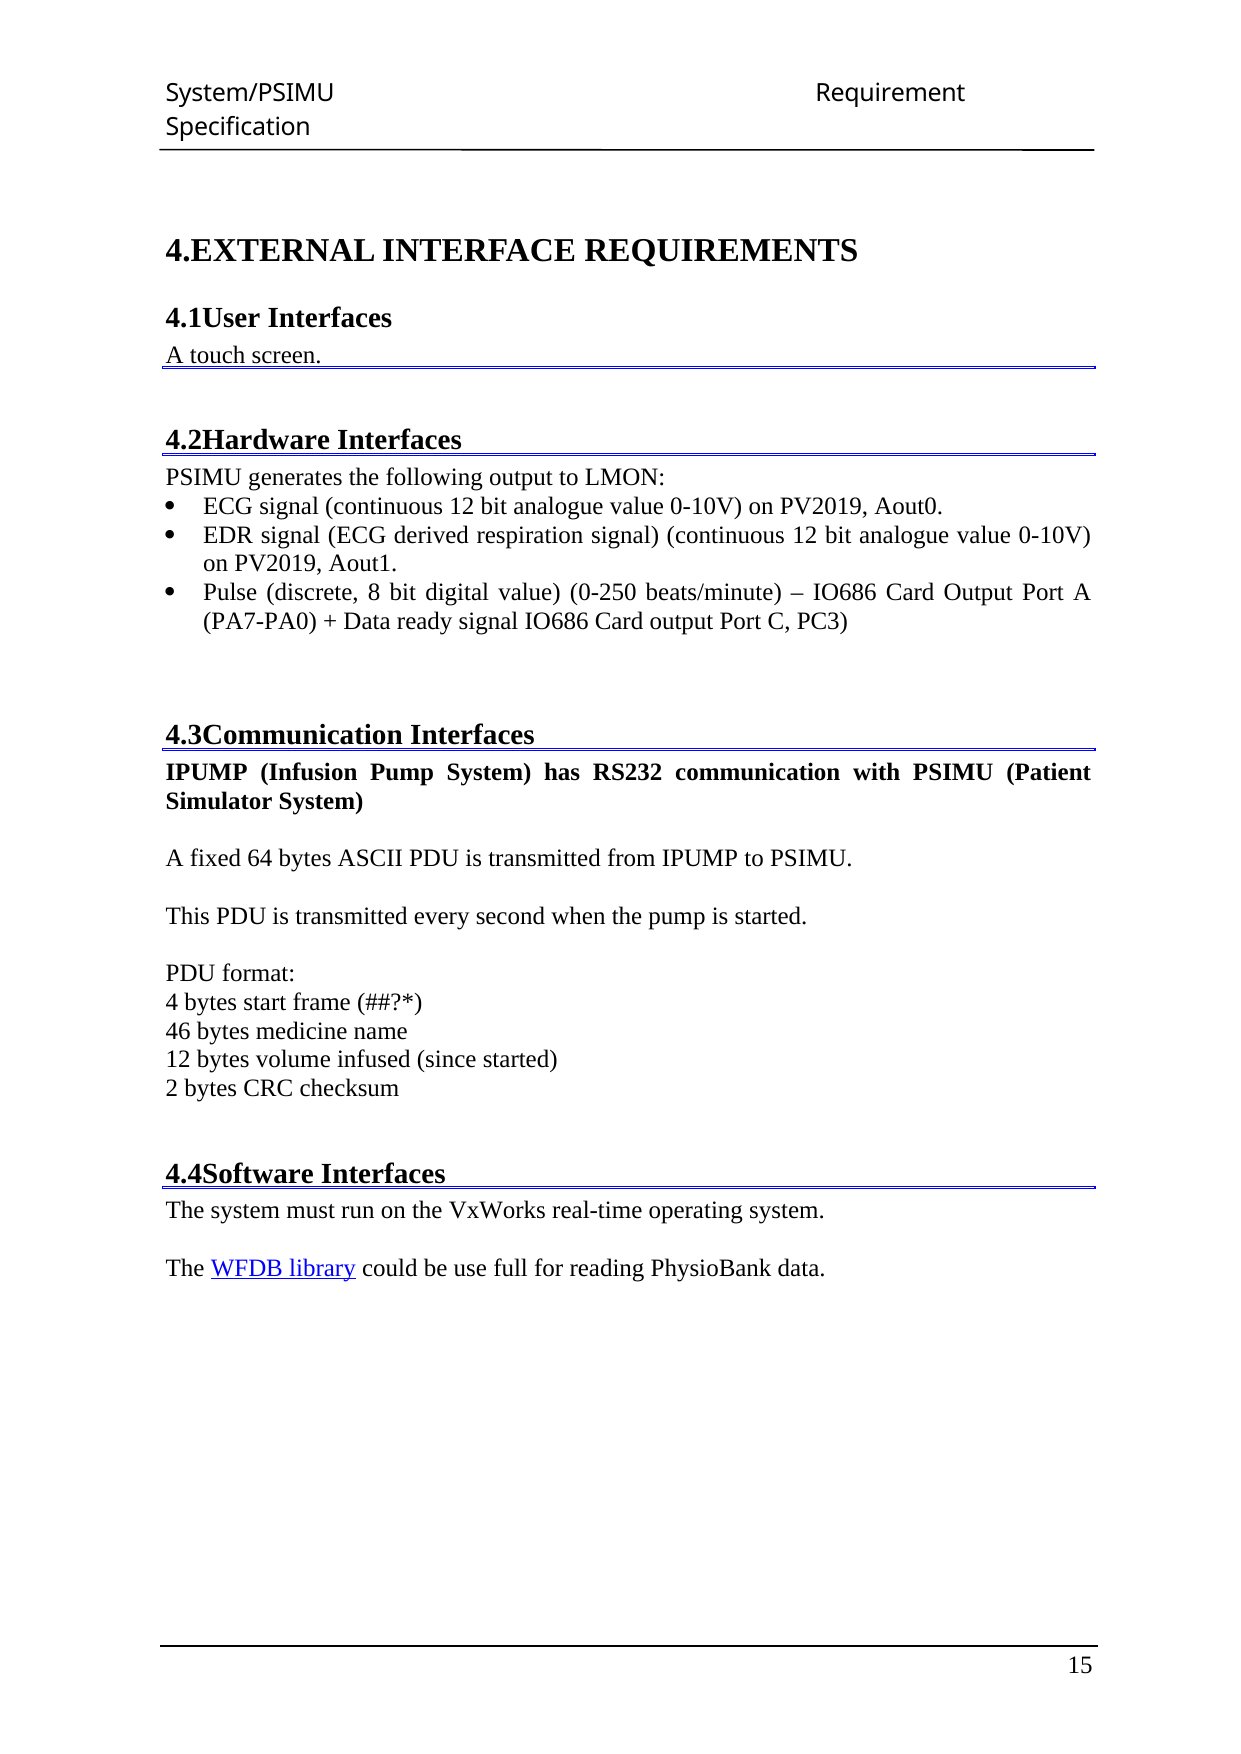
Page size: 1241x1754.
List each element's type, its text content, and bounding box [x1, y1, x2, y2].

text This PDU is transmitted every second when the pump is started. [165, 901, 1092, 929]
text PDU format: [165, 958, 1092, 987]
list EDR signal (ECG derived respiration signal) (continuous 12 bit analogue value 0-10V) on PV2019, Aout1. [165, 520, 1092, 577]
text PSIMU generates the following output to LMON: [165, 462, 1092, 491]
text The WFDB library could be use full for reading PhysioBank data. [165, 1253, 1092, 1282]
list Pulse (discrete, 8 bit digital value) (0-250 beats/minute) – IO686 Card Output Port A (PA7-PA0) + Data ready signal IO686 Card output Port C, PC3) [165, 577, 1092, 635]
text 2 bytes CRC checksum [165, 1073, 1092, 1102]
list ECG signal (continuous 12 bit analogue value 0-10V) on PV2019, Aout0. [165, 491, 1092, 520]
text 46 bytes medicine name [165, 1016, 1092, 1044]
text A fixed 64 bytes ASCII PDU is transmitted from IPUMP to PSIMU. [165, 843, 1092, 872]
text 12 bytes volume infused (since started) [165, 1044, 1092, 1073]
subtitle Software Interfaces [165, 1156, 1092, 1186]
text A touch screen. [165, 340, 1092, 366]
subtitle User Interfaces [165, 300, 1092, 334]
text IPUMP (Infusion Pump System) has RS232 communication with PSIMU (Patient Simulator System) [165, 757, 1092, 814]
subtitle EXTERNAL INTERFACE REQUIREMENTS [165, 231, 1092, 269]
subtitle Hardware Interfaces [165, 422, 1092, 453]
subtitle Communication Interfaces [165, 717, 1092, 748]
text 4 bytes start frame (##?*) [165, 987, 1092, 1016]
text The system must run on the VxWorks real-time operating system. [165, 1196, 1092, 1224]
